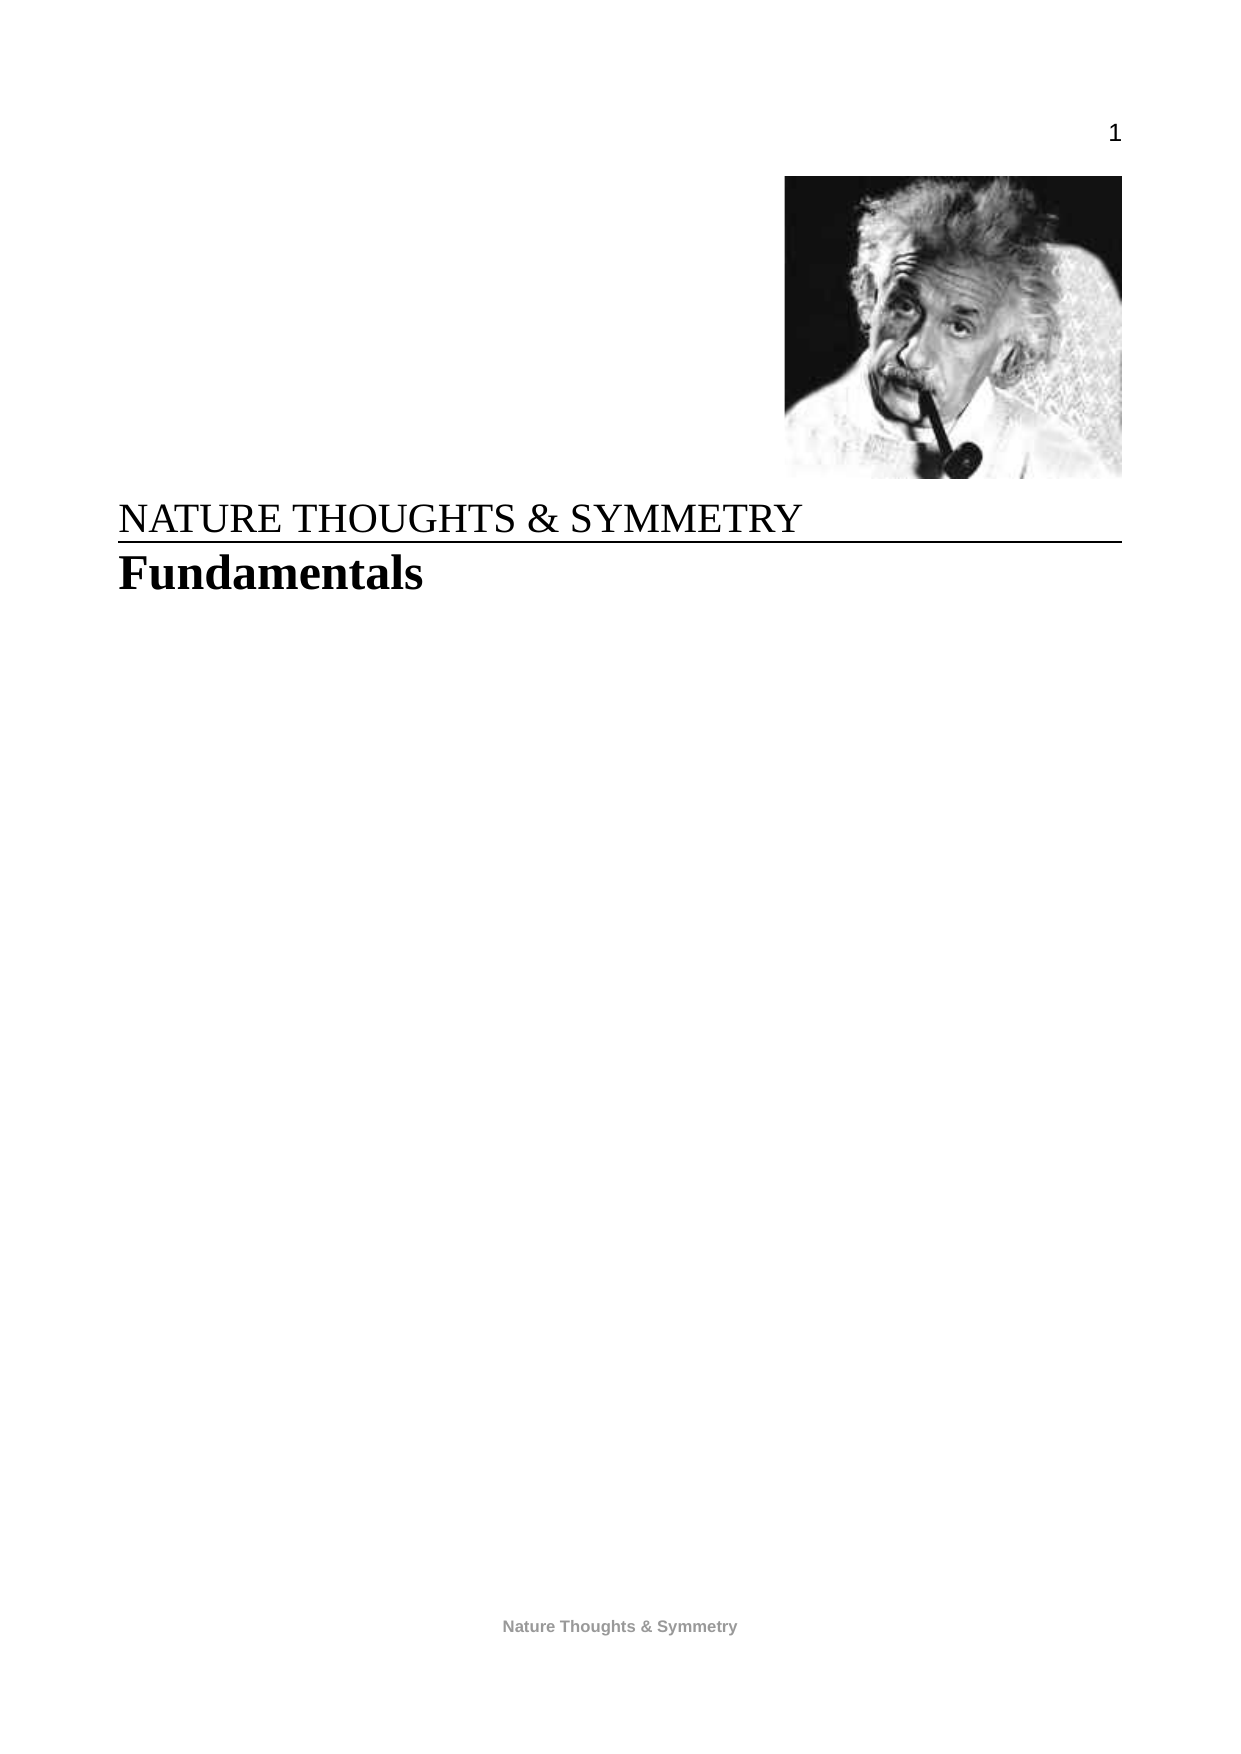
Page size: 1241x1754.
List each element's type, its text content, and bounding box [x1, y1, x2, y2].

text Fundamentals [118, 543, 1122, 601]
picture [784, 176, 1122, 479]
text Nature Thoughts & Symmetry [118, 493, 1122, 541]
